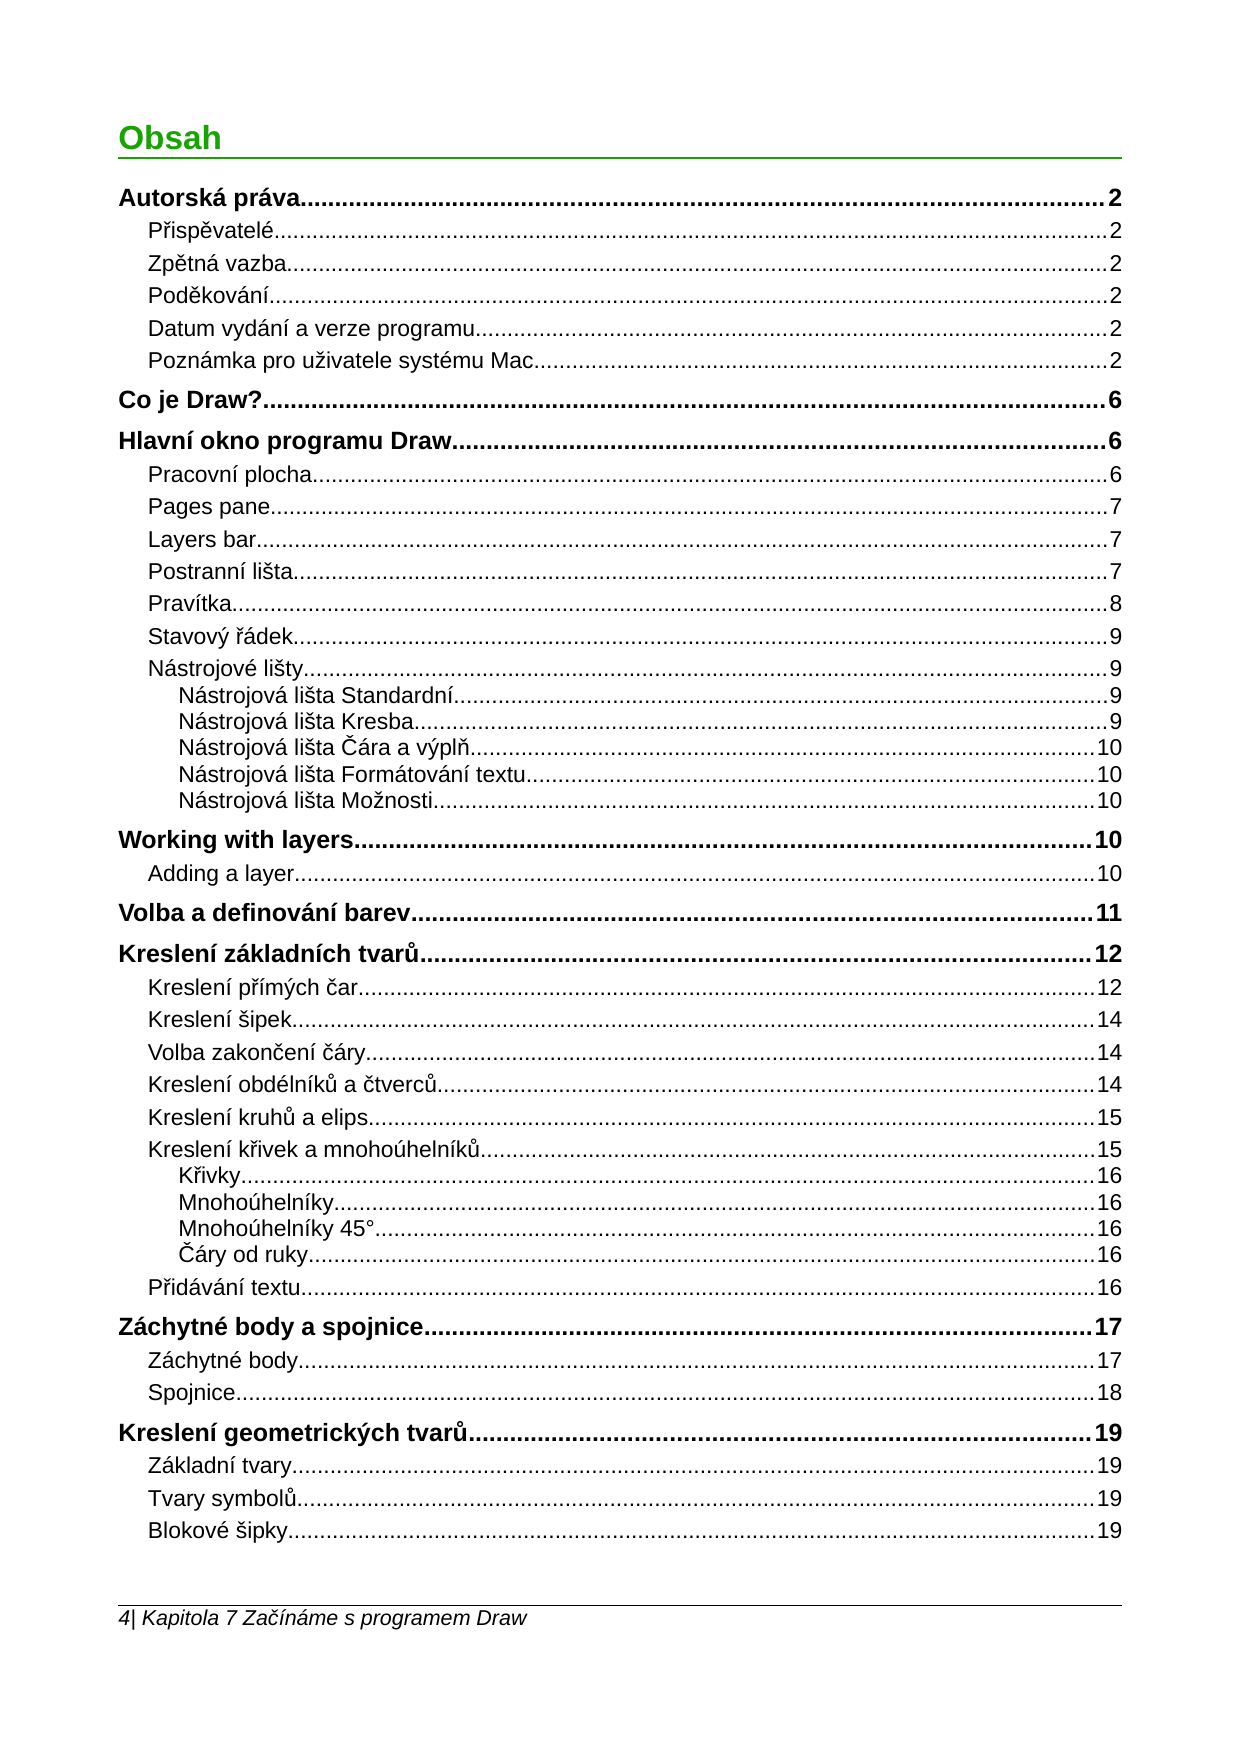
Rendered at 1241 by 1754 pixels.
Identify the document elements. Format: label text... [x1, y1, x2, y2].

text Záchytné body a spojnice 17 [118, 1312, 1122, 1341]
text Poděkování 2 [148, 282, 1122, 308]
subtitle Obsah [118, 118, 1122, 157]
text Mnohoúhelníky 45° 16 [178, 1215, 1122, 1241]
text Křivky 16 [178, 1162, 1122, 1189]
text Kreslení obdélníků a čtverců 14 [148, 1071, 1122, 1097]
text Kreslení křivek a mnohoúhelníků 15 [148, 1136, 1122, 1162]
text Pracovní plocha 6 [148, 461, 1122, 487]
text Přidávání textu 16 [148, 1274, 1122, 1300]
text Nástrojová lišta Kresba 9 [178, 708, 1122, 734]
text Stavový řádek 9 [148, 623, 1122, 649]
text Přispěvatelé 2 [148, 217, 1122, 244]
text Zpětná vazba 2 [148, 250, 1122, 276]
text Mnohoúhelníky 16 [178, 1189, 1122, 1215]
text Čáry od ruky 16 [178, 1241, 1122, 1268]
text Autorská práva 2 [118, 183, 1122, 211]
text Co je Draw? 6 [118, 385, 1122, 414]
text Kreslení základních tvarů 12 [118, 939, 1122, 968]
text Volba zakončení čáry 14 [148, 1039, 1122, 1065]
text Poznámka pro uživatele systému Mac 2 [148, 347, 1122, 373]
text Nástrojová lišta Formátování textu 10 [178, 761, 1122, 787]
text Základní tvary 19 [148, 1452, 1122, 1479]
text Blokové šipky 19 [148, 1517, 1122, 1543]
text Spojnice 18 [148, 1379, 1122, 1406]
text Hlavní okno programu Draw 6 [118, 426, 1122, 455]
text Kreslení geometrických tvarů 19 [118, 1418, 1122, 1446]
text Postranní lišta 7 [148, 558, 1122, 584]
text Pravítka 8 [148, 590, 1122, 617]
text Layers bar 7 [148, 526, 1122, 552]
text Volba a definování barev 11 [118, 898, 1122, 927]
text Tvary symbolů 19 [148, 1485, 1122, 1511]
text Pages pane 7 [148, 493, 1122, 519]
text Nástrojová lišta Čára a výplň 10 [178, 734, 1122, 761]
text Kreslení kruhů a elips 15 [148, 1103, 1122, 1130]
text Nástrojová lišta Standardní 9 [178, 682, 1122, 708]
text Nástrojové lišty 9 [148, 655, 1122, 682]
text Adding a layer 10 [148, 860, 1122, 886]
text Záchytné body 17 [148, 1347, 1122, 1373]
text Kreslení šipek 14 [148, 1006, 1122, 1033]
text Datum vydání a verze programu 2 [148, 314, 1122, 341]
text Nástrojová lišta Možnosti 10 [178, 787, 1122, 813]
text Working with layers 10 [118, 825, 1122, 854]
text Kreslení přímých čar 12 [148, 974, 1122, 1000]
